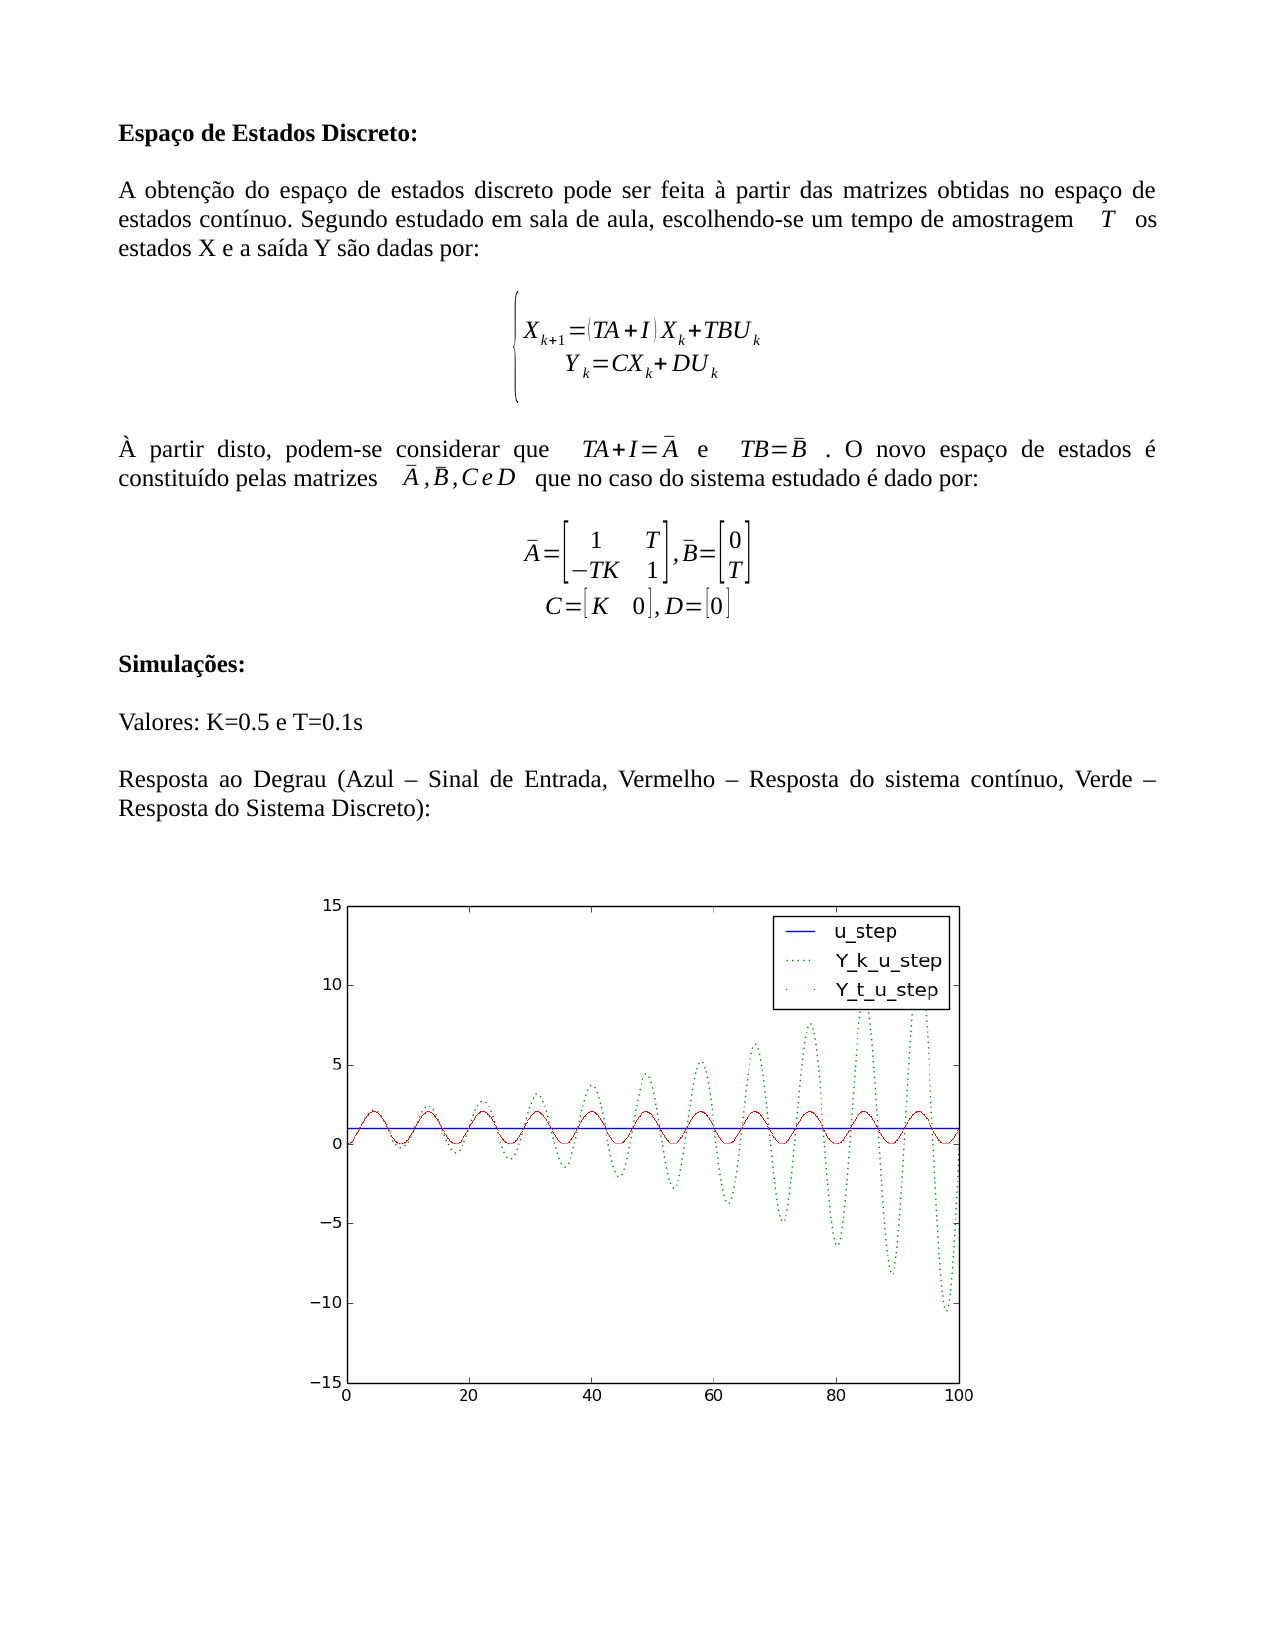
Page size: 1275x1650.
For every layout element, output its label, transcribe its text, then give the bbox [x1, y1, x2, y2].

text Espaço de Estados Discreto: [118, 118, 1157, 147]
picture [247, 847, 1037, 1442]
text Simulações: [118, 649, 1157, 678]
text Valores: K=0.5 e T=0.1s [118, 707, 1157, 735]
text Resposta ao Degrau (Azul – Sinal de Entrada, Vermelho – Resposta do sistema contínuo, Verde – Resposta do Sistema Discreto): [118, 764, 1157, 822]
text À partir disto, podem-se considerar que e . O novo espaço de estados é constituído pelas matrizes que no caso do sistema estudado é dado por: [118, 434, 1157, 492]
text A obtenção do espaço de estados discreto pode ser feita à partir das matrizes obtidas no espaço de estados contínuo. Segundo estudado em sala de aula, escolhendo-se um tempo de amostragem os estados X e a saída Y são dadas por: [118, 176, 1157, 262]
